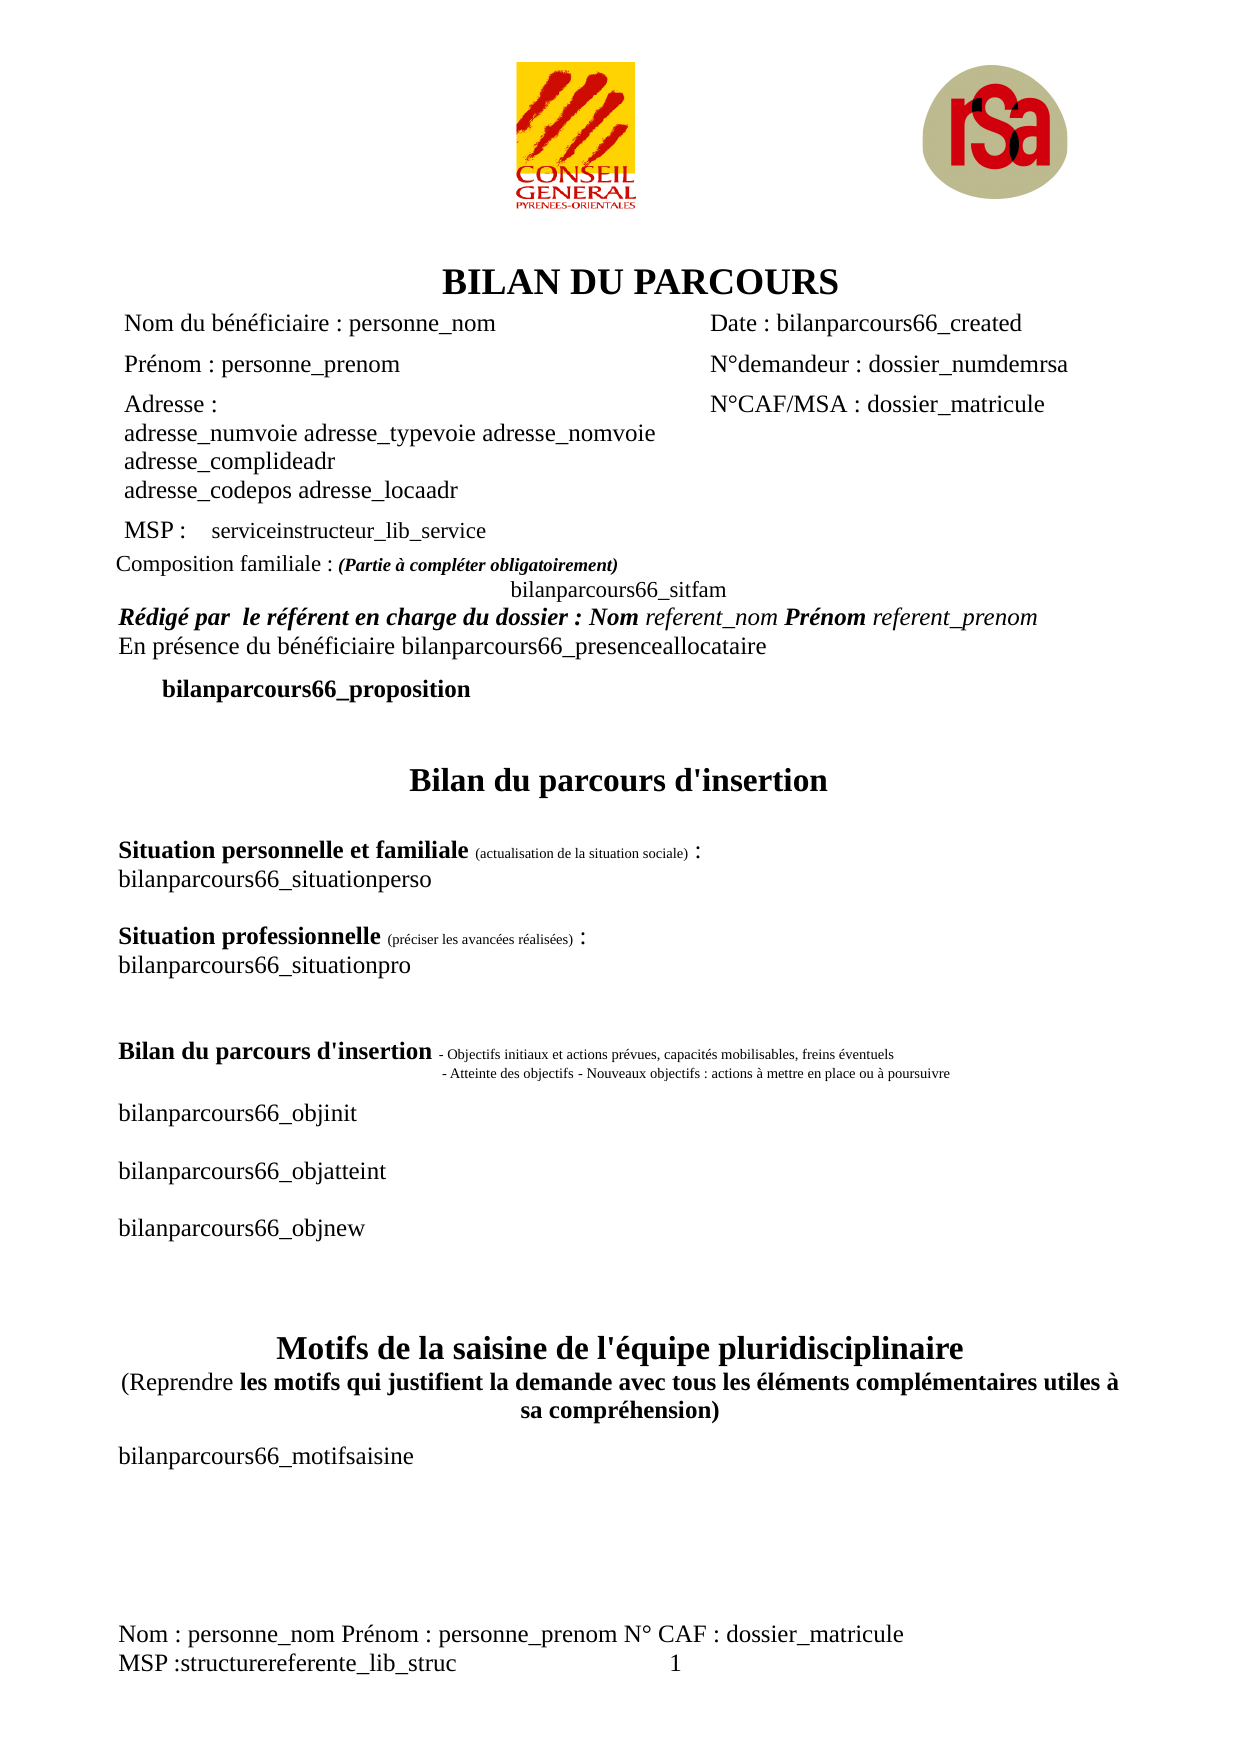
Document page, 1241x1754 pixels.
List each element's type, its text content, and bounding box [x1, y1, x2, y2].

text - Atteinte des objectifs - Nouveaux objectifs : actions à mettre en place ou à poursuivre [118, 1065, 1122, 1082]
text Rédigé par le référent en charge du dossier : Nom referent_nom Prénom referent_prenom [118, 602, 1122, 631]
text bilanparcours66_sitfam [116, 576, 1121, 602]
table_cell N°demandeur : dossier_numdemrsa [704, 343, 1122, 383]
picture [516, 62, 637, 211]
table_header Date : bilanparcours66_created [704, 303, 1122, 343]
text bilanparcours66_objnew [118, 1213, 1122, 1242]
text BILAN DU PARCOURS [118, 259, 1122, 303]
text bilanparcours66_situationpro [118, 950, 1122, 979]
table_cell Adresse : adresse_numvoie adresse_typevoie adresse_nomvoie adresse_complideadr adresse_codepos adresse_locaadr [118, 383, 704, 509]
table_cell N°CAF/MSA : dossier_matricule [704, 383, 1122, 509]
text bilanparcours66_proposition [118, 674, 1122, 703]
text En présence du bénéficiaire bilanparcours66_presenceallocataire [118, 631, 1122, 660]
text bilanparcours66_situationperso [118, 864, 1122, 892]
text Situation professionnelle (préciser les avancées réalisées) : [118, 921, 1122, 950]
text Bilan du parcours d'insertion [116, 761, 1121, 799]
table_cell [704, 510, 1122, 550]
table_header Nom du bénéficiaire : personne_nom [118, 303, 704, 343]
text bilanparcours66_motifsaisine [118, 1441, 1122, 1470]
text bilanparcours66_objatteint [118, 1156, 1122, 1185]
text Bilan du parcours d'insertion - Objectifs initiaux et actions prévues, capacités mobilisables, freins éventuels [118, 1036, 1122, 1065]
text Composition familiale : (Partie à compléter obligatoirement) [116, 550, 1121, 576]
text Situation personnelle et familiale (actualisation de la situation sociale) : [118, 835, 1122, 864]
table_cell MSP : serviceinstructeur_lib_service [118, 510, 704, 550]
text Motifs de la saisine de l'équipe pluridisciplinaire [118, 1328, 1122, 1367]
text (Reprendre les motifs qui justifient la demande avec tous les éléments complémentaires utiles à sa compréhension) [118, 1367, 1122, 1424]
text bilanparcours66_objinit [118, 1098, 1122, 1127]
table_cell Prénom : personne_prenom [118, 343, 704, 383]
